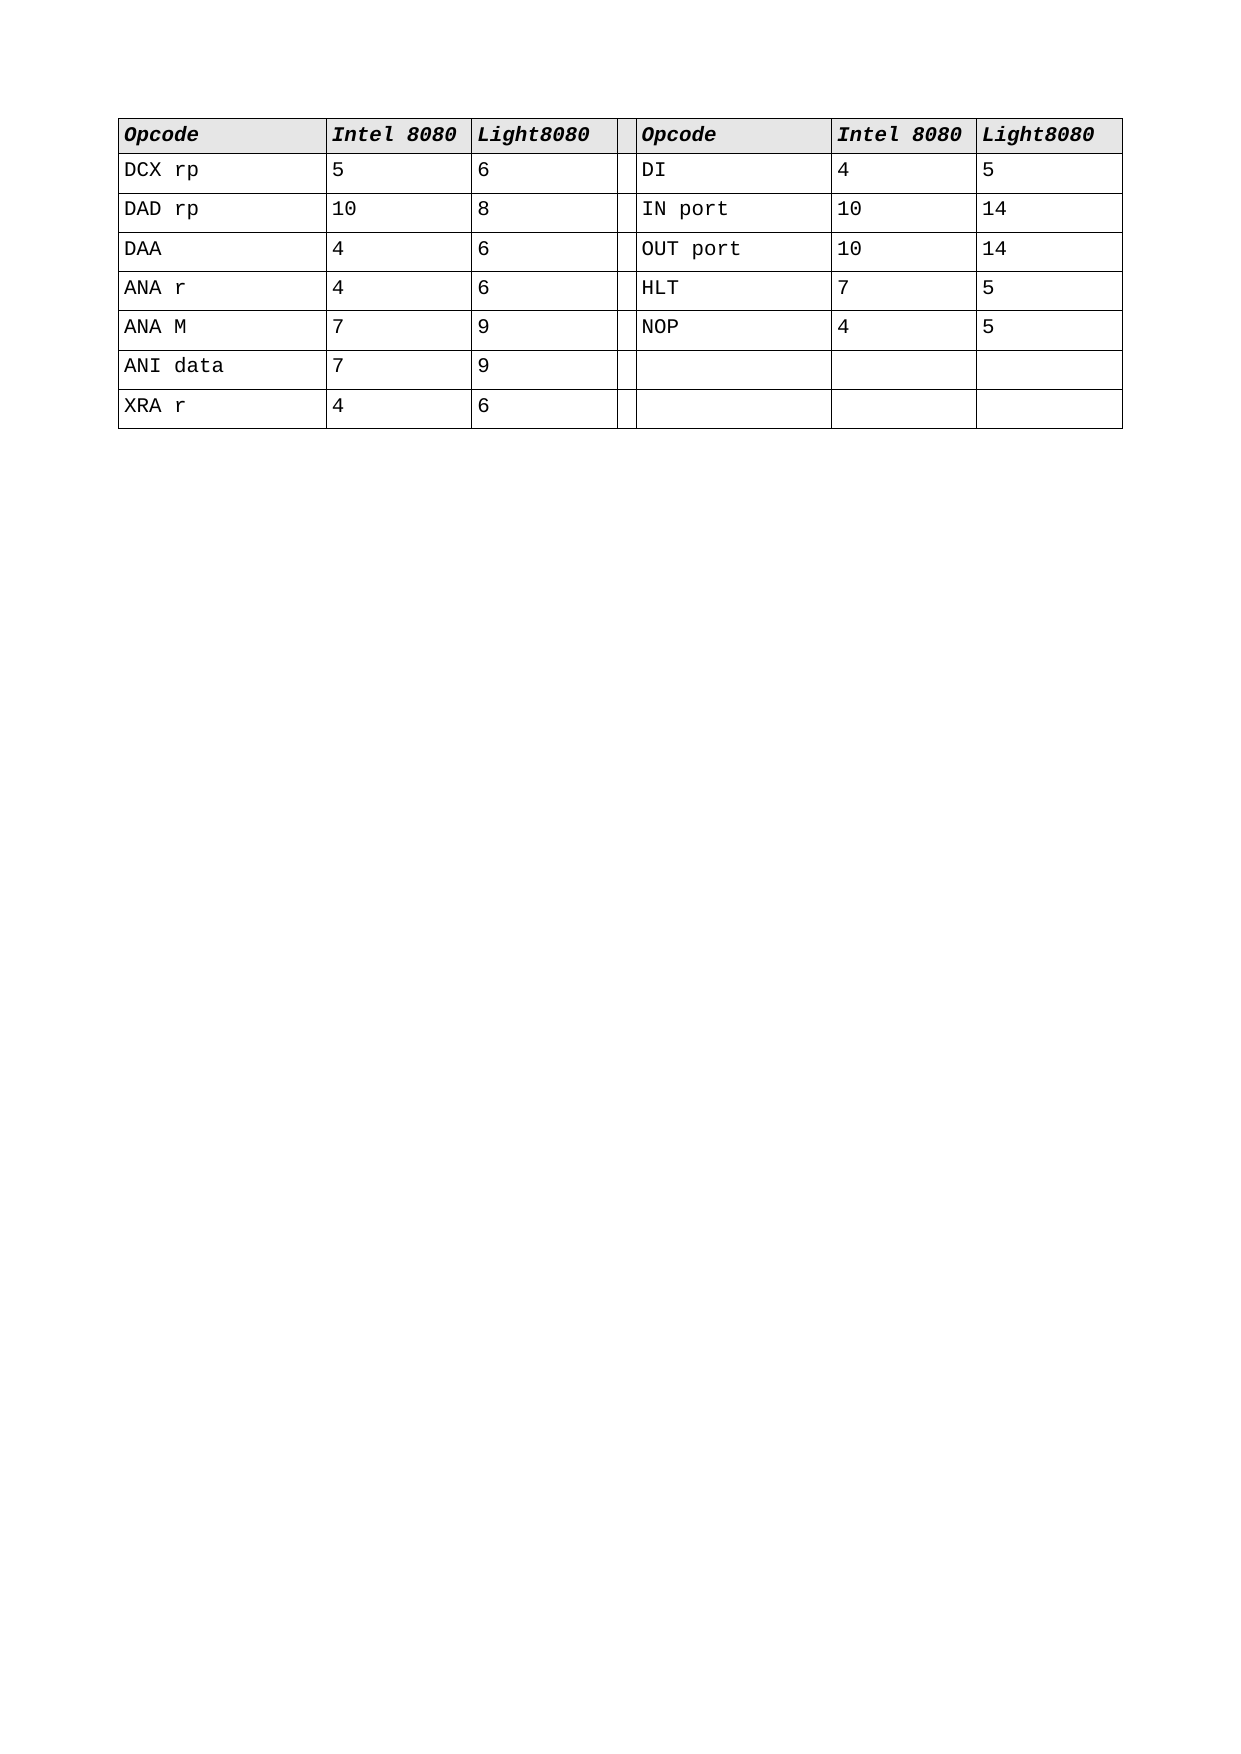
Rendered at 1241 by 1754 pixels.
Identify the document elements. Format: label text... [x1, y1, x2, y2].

table_cell 4 [327, 390, 471, 428]
table_cell 5 [977, 272, 1122, 310]
table_cell 4 [832, 154, 976, 193]
table_cell [977, 390, 1122, 428]
table_cell [637, 351, 831, 389]
table_cell 9 [472, 311, 617, 350]
table_cell [618, 233, 636, 271]
table_cell 10 [832, 194, 976, 232]
table_cell [618, 154, 636, 193]
table_cell 7 [327, 311, 471, 350]
table_cell [832, 390, 976, 428]
table_cell 10 [832, 233, 976, 271]
table_cell 9 [472, 351, 617, 389]
table_header Intel 8080 [327, 119, 471, 153]
table_cell 4 [327, 233, 471, 271]
table_cell IN port [637, 194, 831, 232]
table_cell [618, 351, 636, 389]
table_cell HLT [637, 272, 831, 310]
table_cell NOP [637, 311, 831, 350]
table_header [618, 119, 636, 153]
table_cell XRA r [119, 390, 326, 428]
table_cell 6 [472, 390, 617, 428]
table_cell 8 [472, 194, 617, 232]
table_cell 10 [327, 194, 471, 232]
table_header Light8080 [977, 119, 1122, 153]
table_cell [637, 390, 831, 428]
table_header Intel 8080 [832, 119, 976, 153]
table_header Light8080 [472, 119, 617, 153]
table_cell 7 [832, 272, 976, 310]
table_cell DI [637, 154, 831, 193]
table_cell DAA [119, 233, 326, 271]
table_cell [618, 194, 636, 232]
table_cell DCX rp [119, 154, 326, 193]
table_cell DAD rp [119, 194, 326, 232]
table_header Opcode [637, 119, 831, 153]
table_cell [977, 351, 1122, 389]
table_cell [618, 390, 636, 428]
table_header Opcode [119, 119, 326, 153]
table_cell 4 [327, 272, 471, 310]
table_cell [618, 311, 636, 350]
table_cell 5 [327, 154, 471, 193]
table_cell [832, 351, 976, 389]
table_cell ANA M [119, 311, 326, 350]
table_cell ANI data [119, 351, 326, 389]
table_cell 7 [327, 351, 471, 389]
table_cell OUT port [637, 233, 831, 271]
table_cell 14 [977, 194, 1122, 232]
table_cell 4 [832, 311, 976, 350]
table_cell ANA r [119, 272, 326, 310]
table_cell [618, 272, 636, 310]
table_cell 5 [977, 311, 1122, 350]
table_cell 6 [472, 154, 617, 193]
table_cell 6 [472, 233, 617, 271]
table_cell 14 [977, 233, 1122, 271]
table_cell 6 [472, 272, 617, 310]
table_cell 5 [977, 154, 1122, 193]
